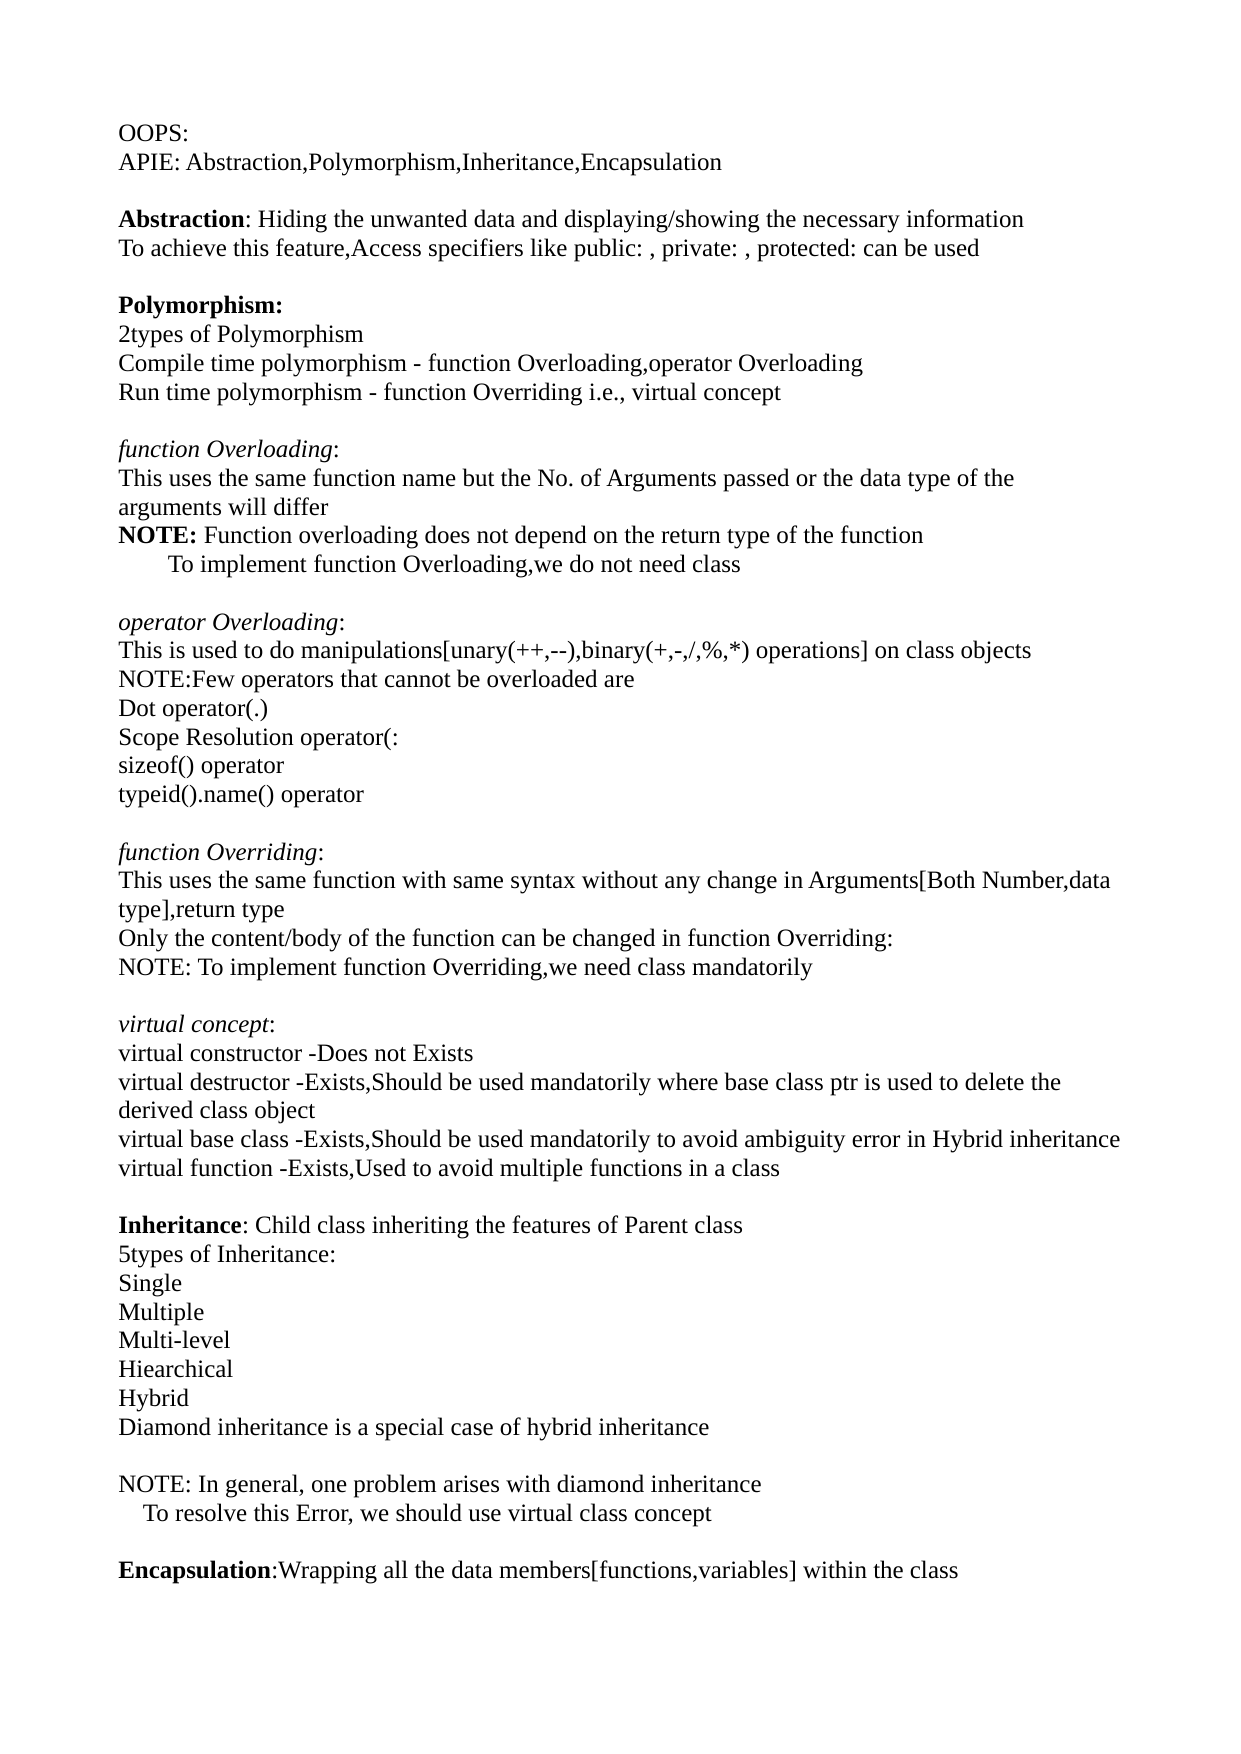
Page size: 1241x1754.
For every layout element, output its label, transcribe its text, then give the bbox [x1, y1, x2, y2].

text Compile time polymorphism - function Overloading,operator Overloading [118, 348, 1122, 377]
text sizeof() operator [118, 751, 1122, 779]
text Scope Resolution operator(: [118, 722, 1122, 751]
text virtual base class -Exists,Should be used mandatorily to avoid ambiguity error in Hybrid inheritance [118, 1124, 1122, 1153]
text To achieve this feature,Access specifiers like public: , private: , protected: can be used [118, 233, 1122, 262]
text Inheritance: Child class inheriting the features of Parent class [118, 1211, 1122, 1239]
text NOTE:Few operators that cannot be overloaded are [118, 664, 1122, 693]
text NOTE: Function overloading does not depend on the return type of the function [118, 521, 1122, 549]
text virtual function -Exists,Used to avoid multiple functions in a class [118, 1153, 1122, 1182]
text 5types of Inheritance: [118, 1239, 1122, 1268]
text This uses the same function name but the No. of Arguments passed or the data type of the arguments will differ [118, 463, 1122, 521]
text Multi-level [118, 1326, 1122, 1354]
text Polymorphism: [118, 291, 1122, 319]
text 2types of Polymorphism [118, 319, 1122, 348]
text Only the content/body of the function can be changed in function Overriding: [118, 923, 1122, 952]
text Single [118, 1268, 1122, 1297]
text virtual concept: [118, 1009, 1122, 1038]
text Hiearchical [118, 1354, 1122, 1383]
text virtual constructor -Does not Exists [118, 1038, 1122, 1067]
text To resolve this Error, we should use virtual class concept [118, 1498, 1122, 1527]
text This is used to do manipulations[unary(++,--),binary(+,-,/,%,*) operations] on class objects [118, 636, 1122, 664]
text NOTE: To implement function Overriding,we need class mandatorily [118, 952, 1122, 981]
text Diamond inheritance is a special case of hybrid inheritance [118, 1412, 1122, 1441]
text Abstraction: Hiding the unwanted data and displaying/showing the necessary information [118, 204, 1122, 233]
text Hybrid [118, 1383, 1122, 1412]
text NOTE: In general, one problem arises with diamond inheritance [118, 1469, 1122, 1498]
text To implement function Overloading,we do not need class [118, 549, 1122, 578]
text virtual destructor -Exists,Should be used mandatorily where base class ptr is used to delete the derived class object [118, 1067, 1122, 1124]
text Dot operator(.) [118, 693, 1122, 722]
text function Overriding: [118, 837, 1122, 866]
text Multiple [118, 1297, 1122, 1326]
text OOPS: [118, 118, 1122, 147]
text Encapsulation:Wrapping all the data members[functions,variables] within the class [118, 1556, 1122, 1584]
text APIE: Abstraction,Polymorphism,Inheritance,Encapsulation [118, 147, 1122, 176]
text operator Overloading: [118, 607, 1122, 636]
text typeid().name() operator [118, 779, 1122, 808]
text This uses the same function with same syntax without any change in Arguments[Both Number,data type],return type [118, 866, 1122, 923]
text function Overloading: [118, 434, 1122, 463]
text Run time polymorphism - function Overriding i.e., virtual concept [118, 377, 1122, 406]
